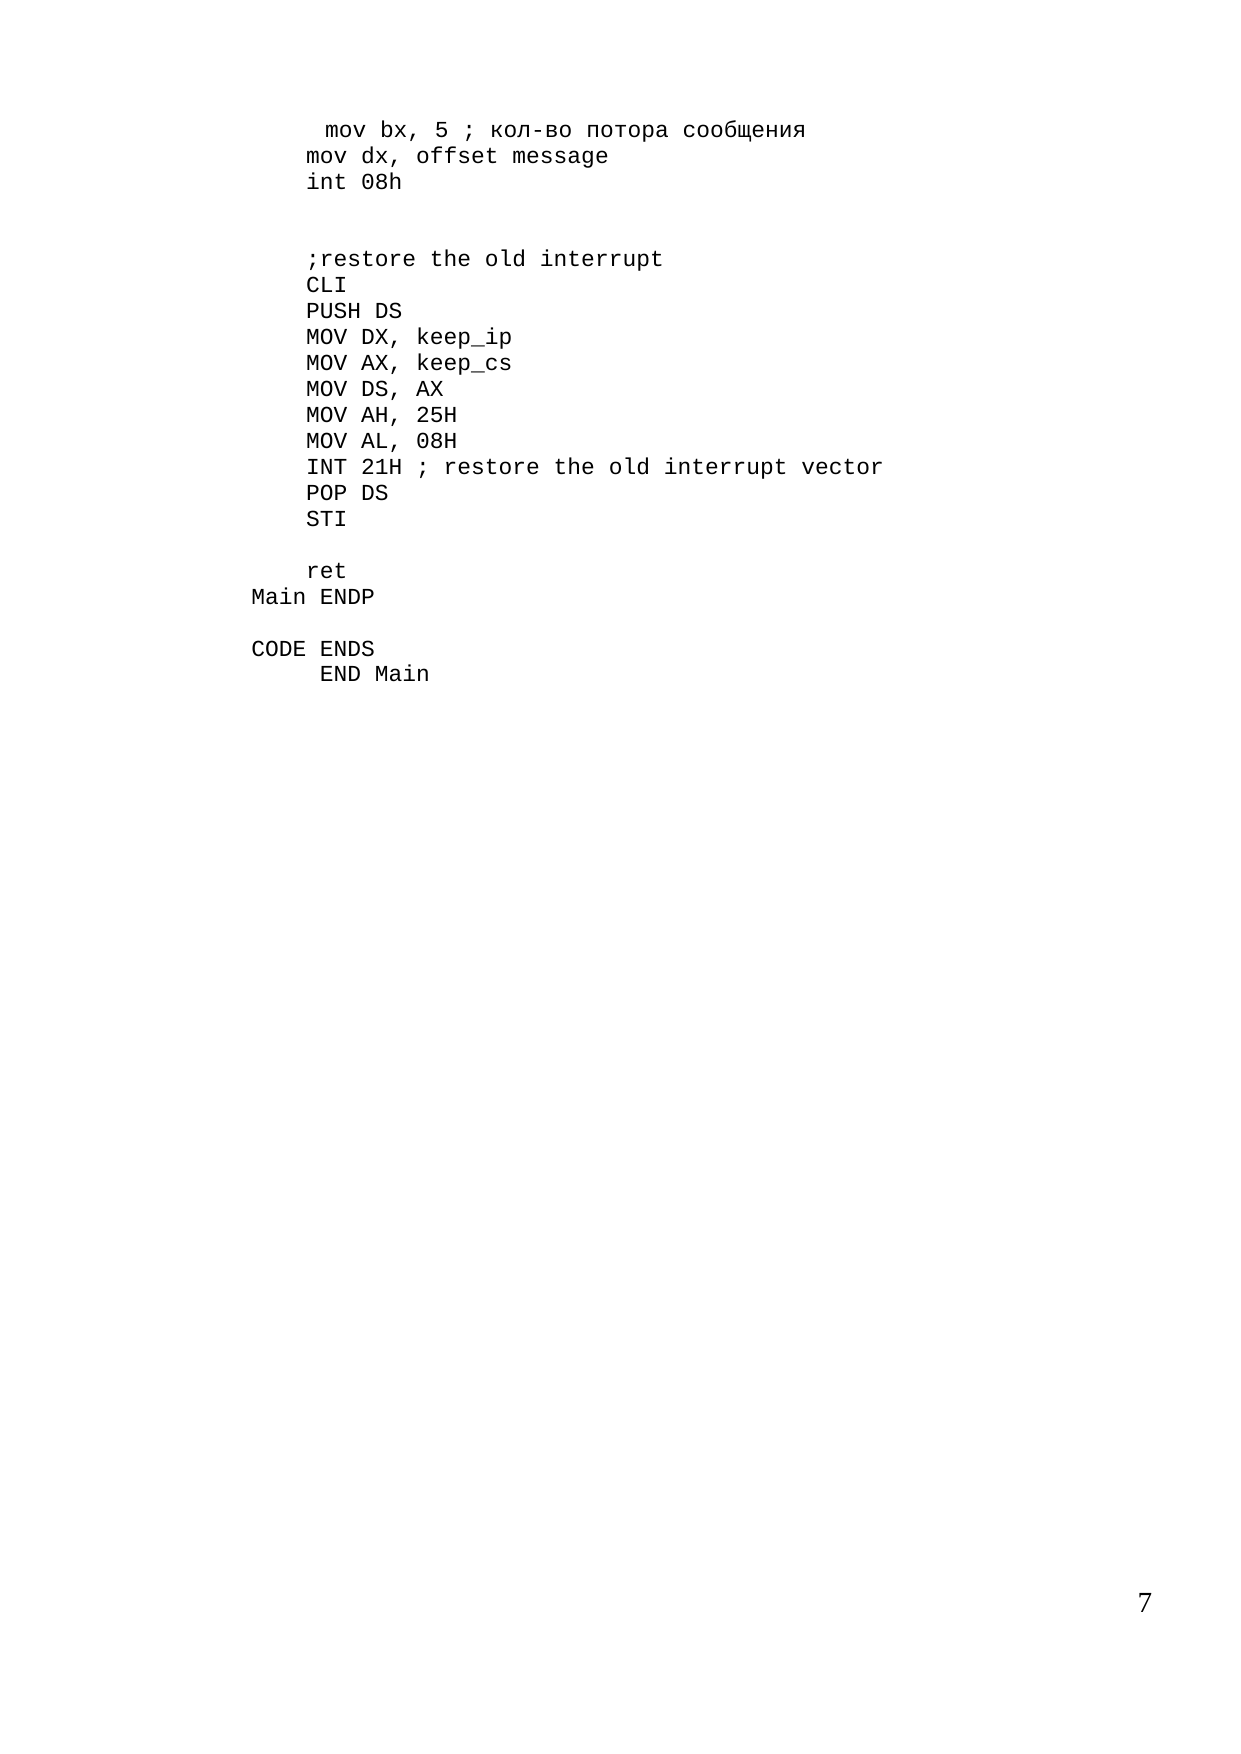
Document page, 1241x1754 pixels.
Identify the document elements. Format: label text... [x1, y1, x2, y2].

text MOV AL, 08H [177, 429, 1152, 455]
text mov bx, 5 ; кол-во потора сообщения [177, 118, 1152, 144]
text MOV DS, AX [177, 377, 1152, 403]
text Main ENDP [177, 585, 1152, 611]
text ret [177, 559, 1152, 585]
text PUSH DS [177, 300, 1152, 326]
text int 08h [177, 170, 1152, 196]
text MOV AX, keep_cs [177, 352, 1152, 377]
text CODE ENDS [177, 637, 1152, 663]
text POP DS [177, 481, 1152, 507]
text INT 21H ; restore the old interrupt vector [177, 455, 1152, 481]
text mov dx, offset message [177, 144, 1152, 170]
text ;restore the old interrupt [177, 248, 1152, 274]
text MOV AH, 25H [177, 403, 1152, 429]
text STI [177, 507, 1152, 533]
text MOV DX, keep_ip [177, 326, 1152, 352]
text END Main [177, 663, 1152, 689]
text CLI [177, 274, 1152, 300]
